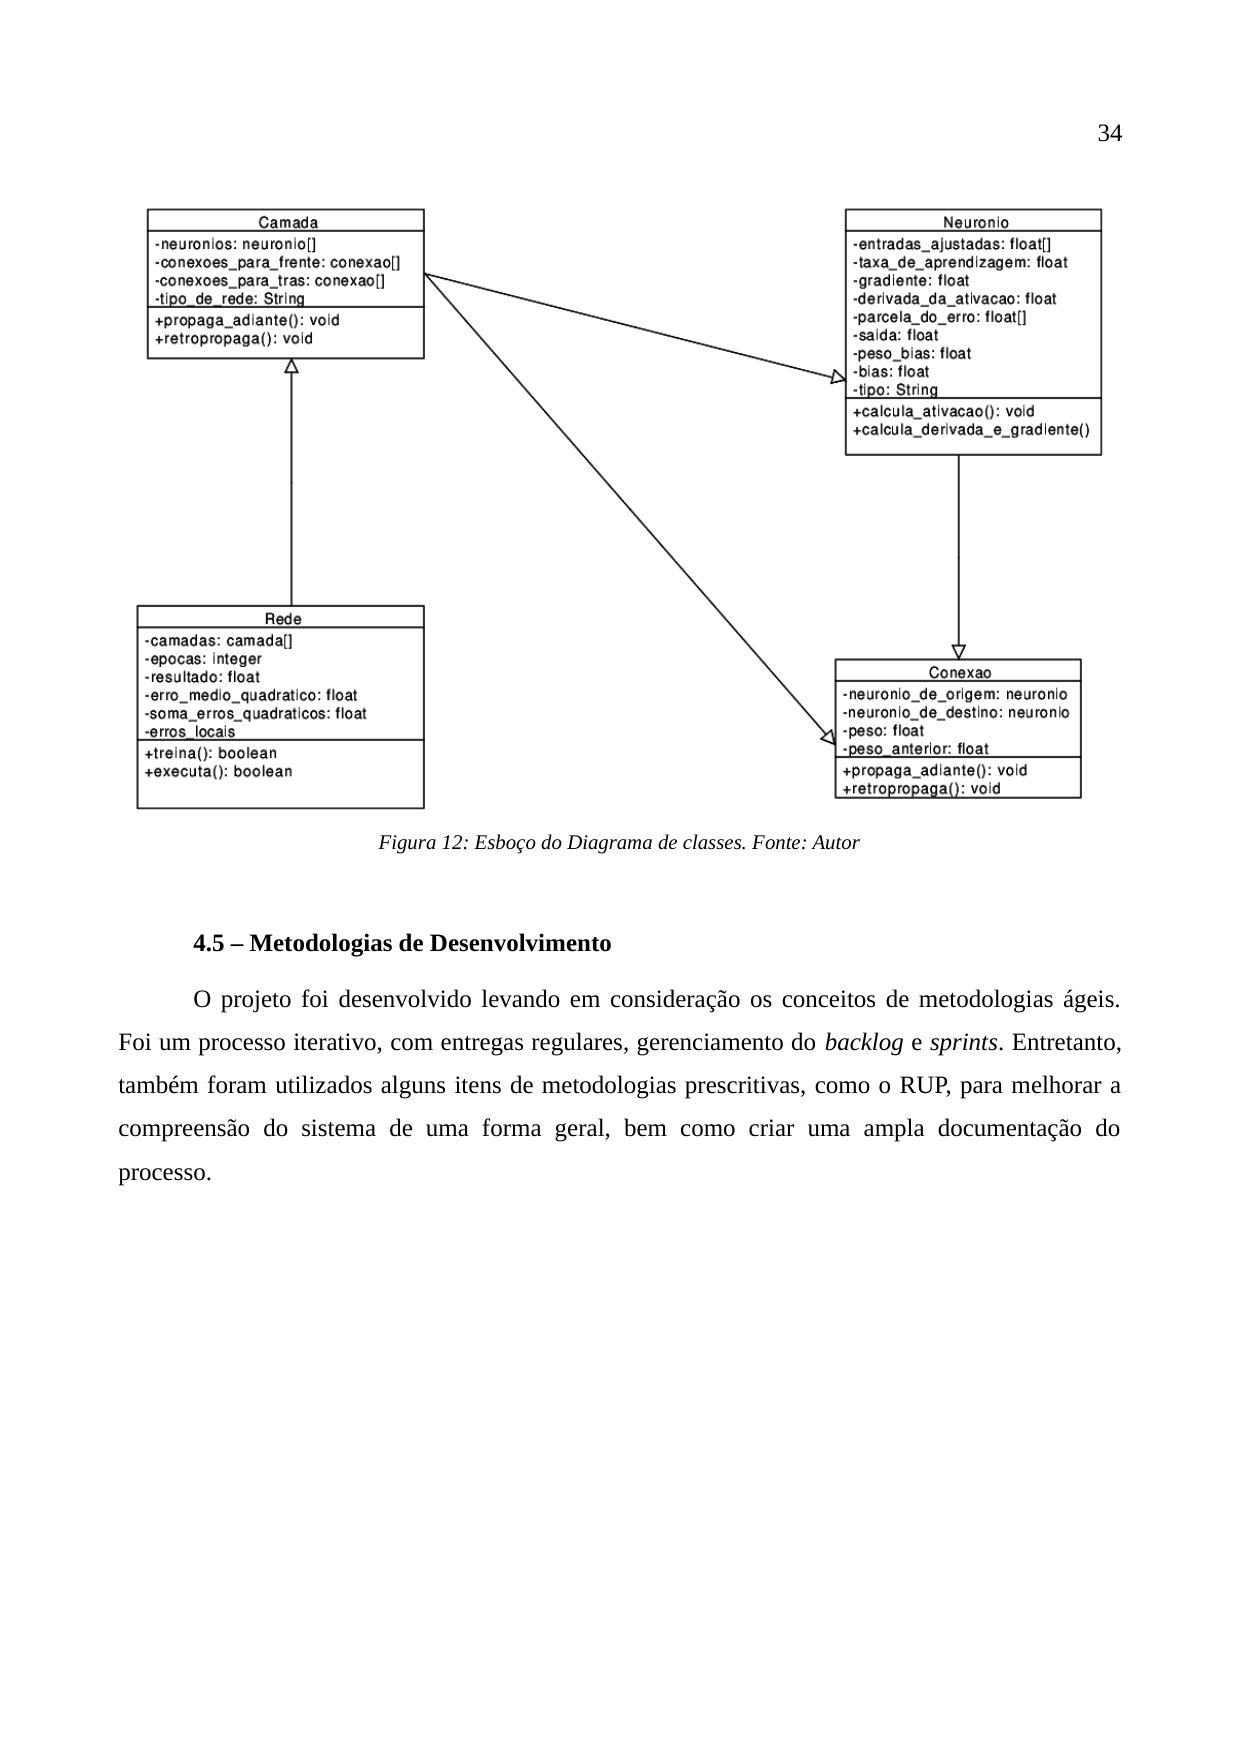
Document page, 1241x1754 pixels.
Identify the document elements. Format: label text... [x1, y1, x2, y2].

text 4.5 – Metodologias de Desenvolvimento [118, 928, 1122, 957]
text O projeto foi desenvolvido levando em consideração os conceitos de metodologias ágeis. Foi um processo iterativo, com entregas regulares, gerenciamento do backlog e sprints. Entretanto, também foram utilizados alguns itens de metodologias prescritivas, como o RUP, para melhorar a compreensão do sistema de uma forma geral, bem como criar uma ampla documentação do processo. [118, 984, 1122, 1185]
text Figura 12: Esboço do Diagrama de classes. Fonte: Autor [118, 831, 1123, 854]
picture [117, 188, 1123, 831]
